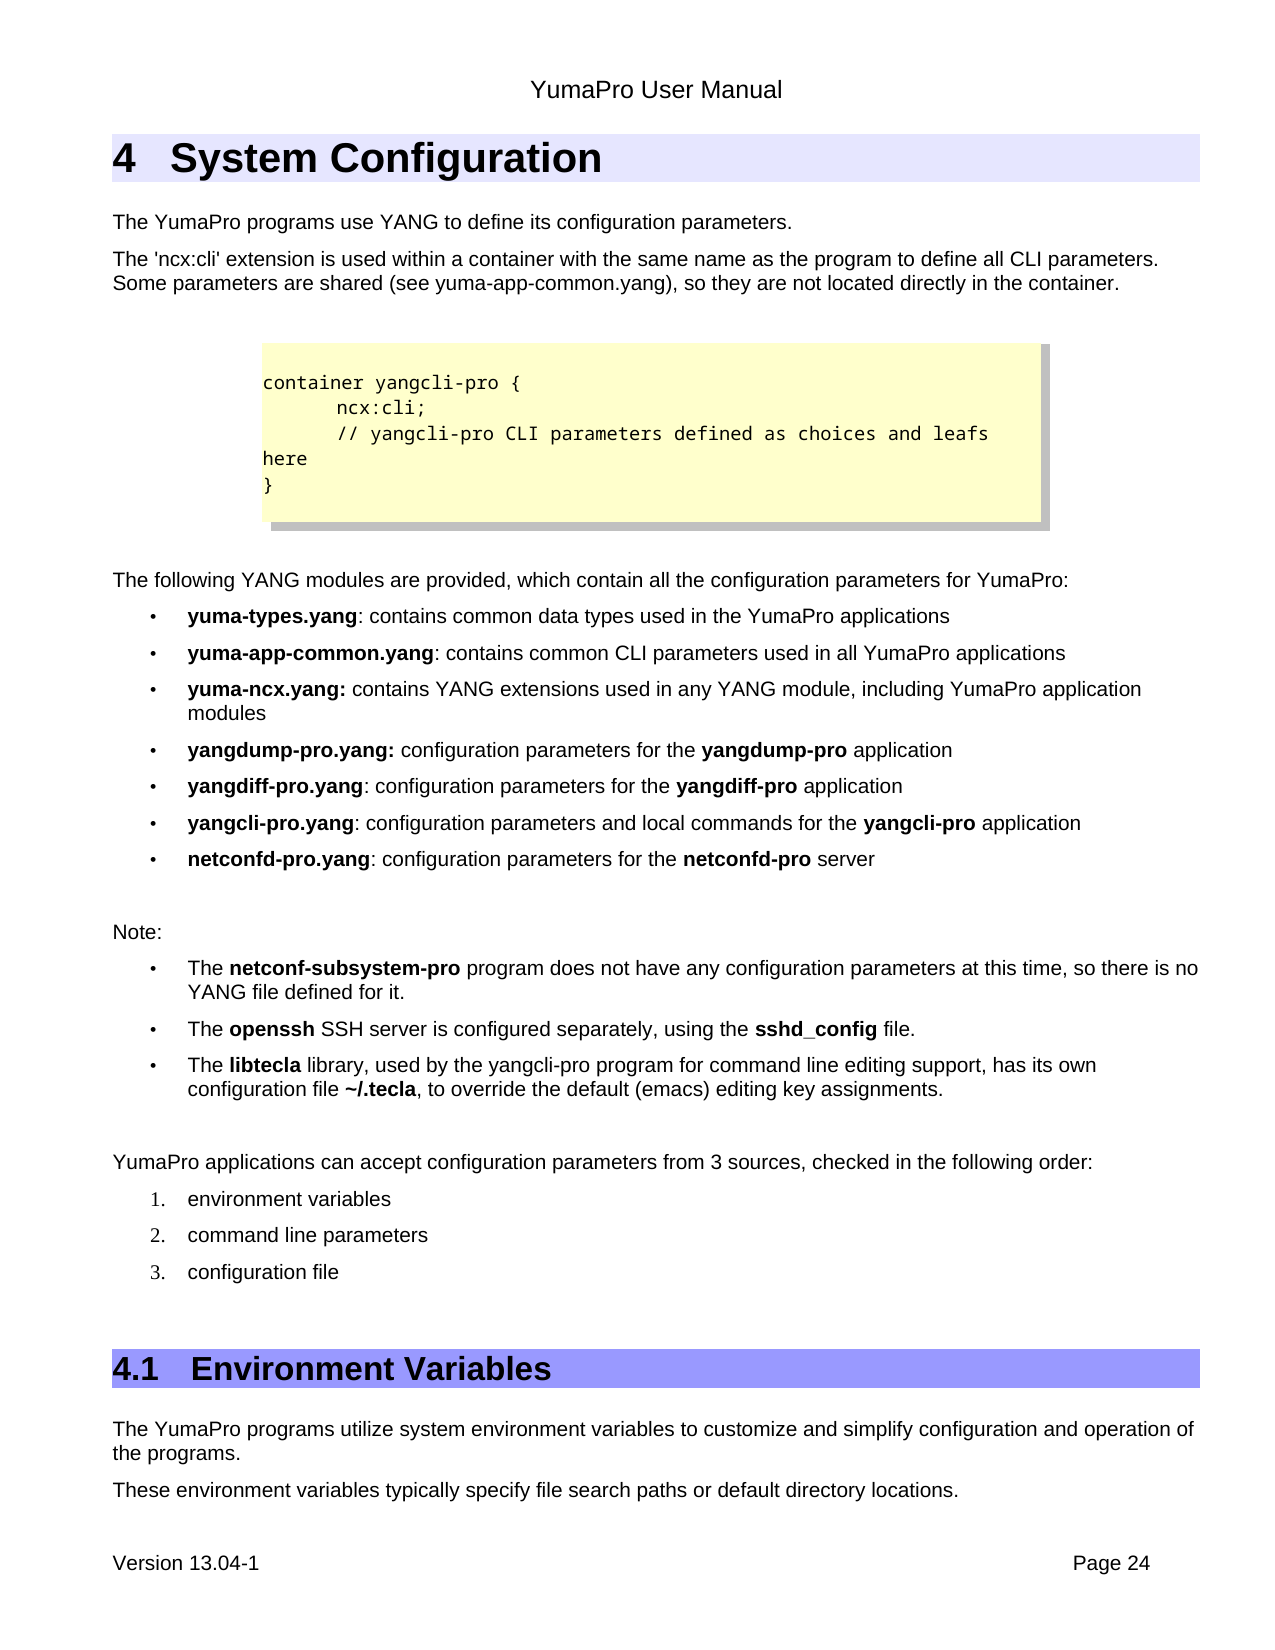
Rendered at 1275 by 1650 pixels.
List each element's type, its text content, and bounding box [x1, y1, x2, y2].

text The following YANG modules are provided, which contain all the configuration parameters for YumaPro: [112, 568, 1200, 592]
text container yangcli-pro { ncx:cli; [262, 369, 1041, 420]
text Note: [112, 920, 1200, 944]
text } [262, 471, 1041, 497]
text The YumaPro programs utilize system environment variables to customize and simplify configuration and operation of the programs. [112, 1417, 1200, 1465]
list The libtecla library, used by the yangcli-pro program for command line editing support, has its own configuration file ~/.tecla, to override the default (emacs) editing key assignments. [150, 1053, 1200, 1101]
list yangcli-pro.yang: configuration parameters and local commands for the yangcli-pro application [150, 810, 1200, 834]
list netconfd-pro.yang: configuration parameters for the netconfd-pro server [150, 847, 1200, 871]
text The 'ncx:cli' extension is used within a container with the same name as the program to define all CLI parameters. Some parameters are shared (see yuma-app-common.yang), so they are not located directly in the container. [112, 247, 1200, 294]
list command line parameters [150, 1223, 1200, 1247]
list yuma-ncx.yang: contains YANG extensions used in any YANG module, including YumaPro application modules [150, 677, 1200, 725]
text These environment variables typically specify file search paths or default directory locations. [112, 1477, 1200, 1501]
text YumaPro applications can accept configuration parameters from 3 sources, checked in the following order: [112, 1150, 1200, 1174]
list yuma-app-common.yang: contains common CLI parameters used in all YumaPro applications [150, 641, 1200, 664]
list The openssh SSH server is configured separately, using the sshd_config file. [150, 1017, 1200, 1041]
list configuration file [150, 1260, 1200, 1284]
list environment variables [150, 1186, 1200, 1211]
subtitle System Configuration [112, 134, 1200, 182]
subtitle Environment Variables [112, 1349, 1200, 1388]
list yuma-types.yang: contains common data types used in the YumaPro applications [150, 604, 1200, 628]
list yangdump-pro.yang: configuration parameters for the yangdump-pro application [150, 737, 1200, 761]
list yangdiff-pro.yang: configuration parameters for the yangdiff-pro application [150, 774, 1200, 798]
list The netconf-subsystem-pro program does not have any configuration parameters at this time, so there is no YANG file defined for it. [150, 956, 1200, 1004]
text // yangcli-pro CLI parameters defined as choices and leafs here [262, 420, 1041, 471]
text The YumaPro programs use YANG to define its configuration parameters. [112, 210, 1200, 234]
